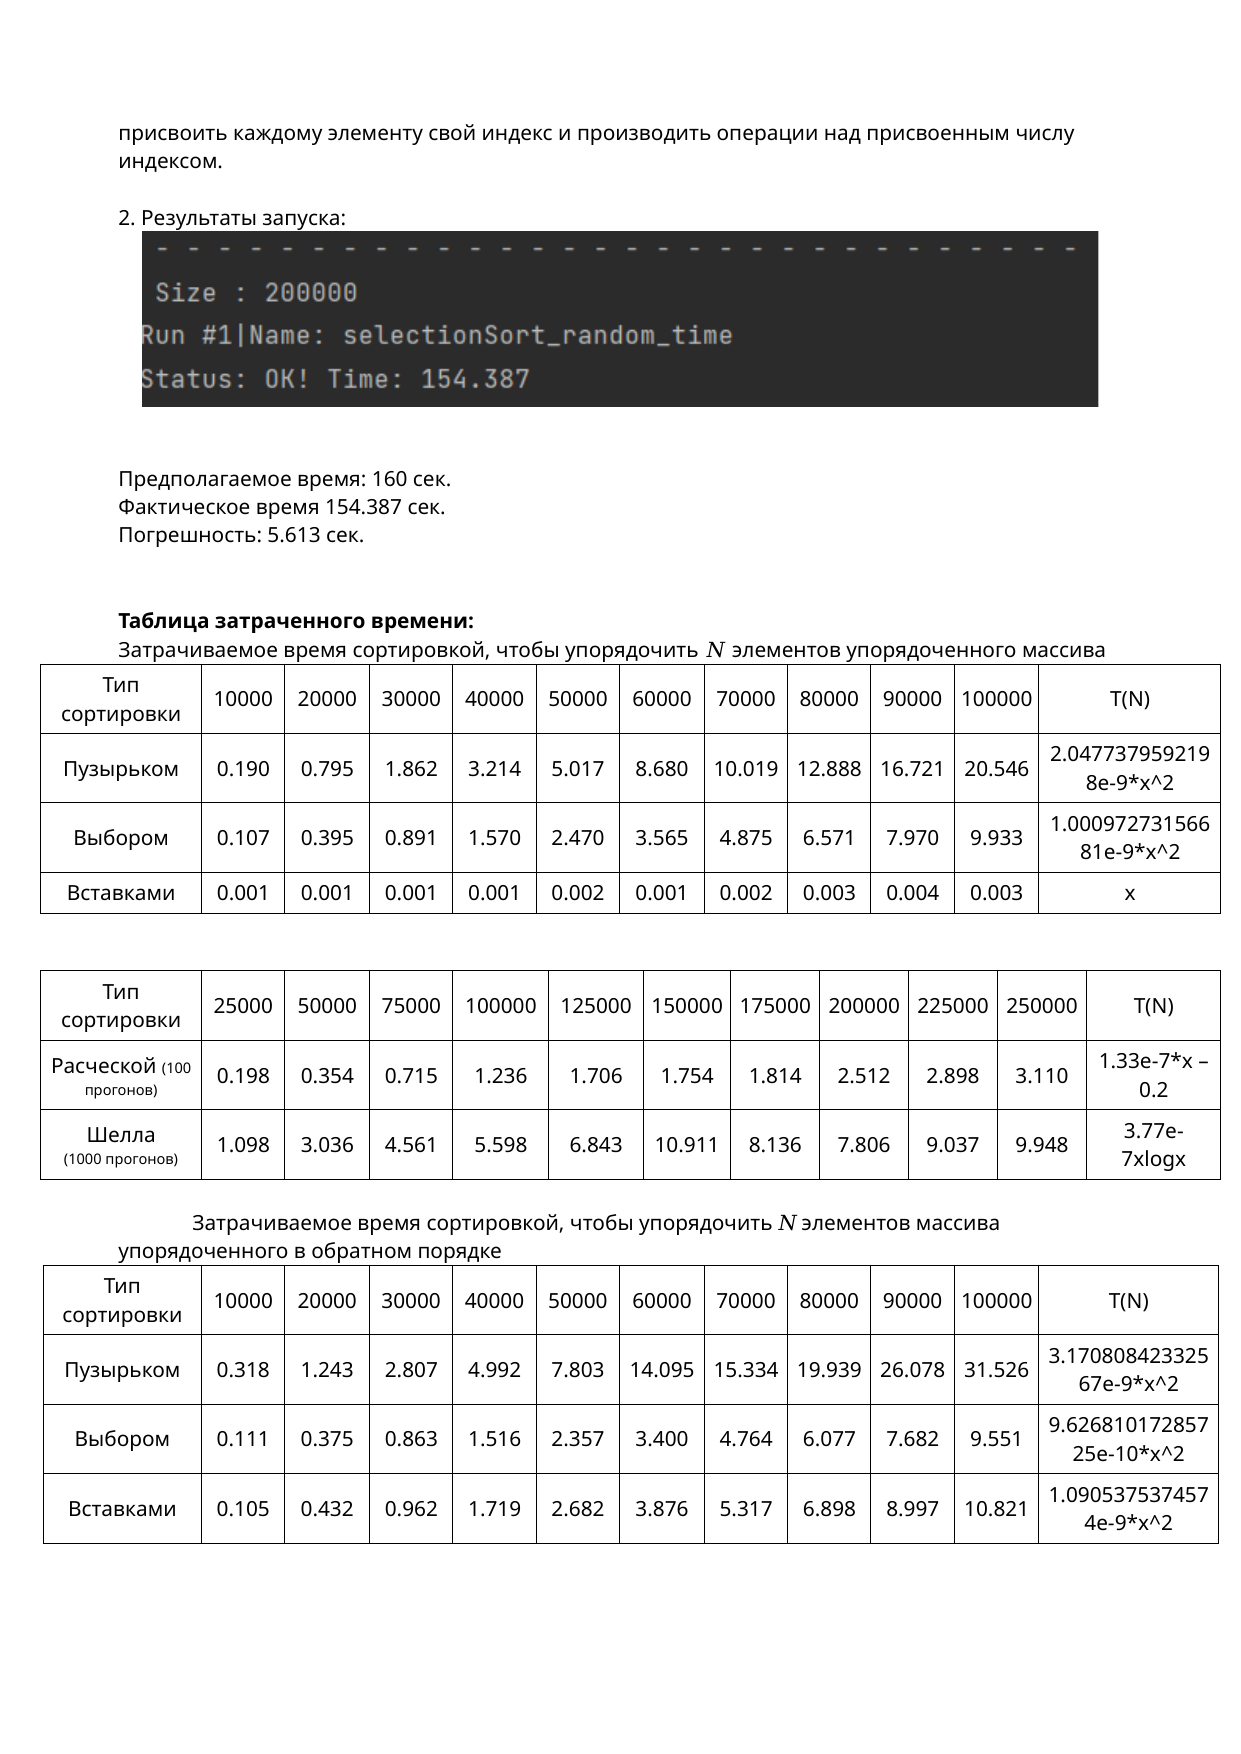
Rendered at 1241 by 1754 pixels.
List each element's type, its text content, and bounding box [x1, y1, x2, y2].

table_cell 3.036 [285, 1110, 369, 1178]
table_cell 0.003 [788, 873, 870, 912]
table_cell 1.814 [731, 1041, 819, 1109]
table_cell 26.078 [871, 1335, 954, 1404]
table_cell 0.198 [202, 1041, 284, 1109]
table_cell 0.001 [285, 873, 369, 912]
text Погрешность: 5.613 сек. [118, 521, 1122, 549]
table_cell 2.682 [537, 1474, 619, 1542]
table_cell 3.214 [453, 734, 536, 802]
table_header 90000 [871, 1266, 954, 1334]
table_cell 5.017 [537, 734, 619, 802]
table_cell 3.565 [620, 803, 704, 872]
table_cell 6.571 [788, 803, 870, 872]
table_cell 2.898 [909, 1041, 997, 1109]
table_cell 8.997 [871, 1474, 954, 1542]
table_cell 0.795 [285, 734, 369, 802]
table_cell 10.821 [955, 1474, 1038, 1542]
table_cell 0.318 [202, 1335, 284, 1404]
table_cell Расческой (100 прогонов) [41, 1041, 201, 1109]
table_cell 7.806 [820, 1110, 908, 1178]
table_header 100000 [955, 665, 1038, 733]
table_header 250000 [998, 971, 1086, 1040]
table_cell 15.334 [705, 1335, 787, 1404]
table_header 70000 [705, 665, 787, 733]
table_cell 8.136 [731, 1110, 819, 1178]
table_cell 2.512 [820, 1041, 908, 1109]
table_header 50000 [285, 971, 369, 1040]
table_cell 0.105 [202, 1474, 284, 1542]
table_cell Выбором [44, 1405, 201, 1473]
table_header 10000 [202, 1266, 284, 1334]
table_cell 19.939 [788, 1335, 870, 1404]
table_cell 9.551 [955, 1405, 1038, 1473]
table_cell 1.862 [370, 734, 452, 802]
text 2. Результаты запуска: [118, 203, 1122, 232]
table_header 10000 [202, 665, 284, 733]
table_cell 3.110 [998, 1041, 1086, 1109]
table_cell 1.33e-7*x – 0.2 [1087, 1041, 1220, 1109]
table_cell Пузырьком [41, 734, 201, 802]
table_header Т(N) [1039, 1266, 1218, 1334]
table_header 125000 [549, 971, 643, 1040]
text присвоить каждому элементу свой индекс и производить операции над присвоенным числу индексом. [118, 118, 1122, 175]
table_header 25000 [202, 971, 284, 1040]
table_cell 0.003 [955, 873, 1038, 912]
table_header 30000 [370, 665, 452, 733]
table_cell 0.962 [370, 1474, 452, 1542]
table_cell 4.992 [453, 1335, 536, 1404]
table_cell 10.911 [644, 1110, 730, 1178]
table_cell 2.807 [370, 1335, 452, 1404]
table_cell 8.680 [620, 734, 704, 802]
table_cell Вставками [41, 873, 201, 912]
table_cell 9.62681017285725e-10*x^2 [1039, 1405, 1218, 1473]
text Предполагаемое время: 160 сек. [118, 464, 1122, 492]
table_cell 9.948 [998, 1110, 1086, 1178]
table_cell 0.002 [537, 873, 619, 912]
text Затрачиваемое время сортировкой, чтобы упорядочить 𝑁 элементов массива упорядоченного в обратном порядке [118, 1208, 1122, 1265]
table_cell 0.111 [202, 1405, 284, 1473]
table_cell 7.682 [871, 1405, 954, 1473]
table_header Тип сортировки [41, 971, 201, 1040]
table_header 60000 [620, 665, 704, 733]
table_cell 2.470 [537, 803, 619, 872]
table_cell 6.843 [549, 1110, 643, 1178]
table_cell 9.037 [909, 1110, 997, 1178]
table_cell 1.00097273156681e-9*x^2 [1039, 803, 1220, 872]
table_header 80000 [788, 665, 870, 733]
table_header 75000 [370, 971, 452, 1040]
table_cell 0.891 [370, 803, 452, 872]
table_cell Выбором [41, 803, 201, 872]
table_cell 1.243 [285, 1335, 369, 1404]
table_cell 0.001 [453, 873, 536, 912]
table_cell 7.803 [537, 1335, 619, 1404]
text Фактическое время 154.387 сек. [118, 492, 1122, 521]
table_cell 3.77e-7xlogx [1087, 1110, 1220, 1178]
table_cell 9.933 [955, 803, 1038, 872]
table_cell 5.598 [453, 1110, 548, 1178]
table_cell x [1039, 873, 1220, 912]
table_header 70000 [705, 1266, 787, 1334]
table_header Т(N) [1039, 665, 1220, 733]
table_cell 0.395 [285, 803, 369, 872]
table_header 40000 [453, 665, 536, 733]
table_cell 2.357 [537, 1405, 619, 1473]
table_header 175000 [731, 971, 819, 1040]
table_cell 4.875 [705, 803, 787, 872]
table_cell 1.754 [644, 1041, 730, 1109]
table_header 200000 [820, 971, 908, 1040]
table_header 30000 [370, 1266, 452, 1334]
table_cell 6.077 [788, 1405, 870, 1473]
table_cell 0.375 [285, 1405, 369, 1473]
table_cell 5.317 [705, 1474, 787, 1542]
table_cell 3.17080842332567e-9*x^2 [1039, 1335, 1218, 1404]
table_cell 0.001 [620, 873, 704, 912]
table_cell 0.001 [202, 873, 284, 912]
table_header 100000 [955, 1266, 1038, 1334]
table_cell 3.876 [620, 1474, 704, 1542]
table_cell Шелла (1000 прогонов) [41, 1110, 201, 1178]
table_header 40000 [453, 1266, 536, 1334]
table_header 150000 [644, 971, 730, 1040]
table_cell 0.190 [202, 734, 284, 802]
table_cell 1.706 [549, 1041, 643, 1109]
table_header Т(N) [1087, 971, 1220, 1040]
table_header 60000 [620, 1266, 704, 1334]
table_header 225000 [909, 971, 997, 1040]
text Затрачиваемое время сортировкой, чтобы упорядочить 𝑁 элементов упорядоченного массива [118, 635, 1122, 663]
table_cell 0.863 [370, 1405, 452, 1473]
table_cell 12.888 [788, 734, 870, 802]
table_cell 0.004 [871, 873, 954, 912]
table_header 50000 [537, 1266, 619, 1334]
table_cell 10.019 [705, 734, 787, 802]
table_cell 16.721 [871, 734, 954, 802]
table_cell Вставками [44, 1474, 201, 1542]
table_cell 7.970 [871, 803, 954, 872]
table_header Тип сортировки [41, 665, 201, 733]
table_cell 0.001 [370, 873, 452, 912]
table_cell 2.0477379592198e-9*x^2 [1039, 734, 1220, 802]
table_cell 4.561 [370, 1110, 452, 1178]
table_cell 31.526 [955, 1335, 1038, 1404]
table_cell 1.098 [202, 1110, 284, 1178]
table_cell 0.715 [370, 1041, 452, 1109]
table_cell 0.432 [285, 1474, 369, 1542]
table_cell 1.570 [453, 803, 536, 872]
text Таблица затраченного времени: [118, 607, 1122, 635]
table_cell Пузырьком [44, 1335, 201, 1404]
table_cell 1.0905375374574e-9*x^2 [1039, 1474, 1218, 1542]
table_cell 0.107 [202, 803, 284, 872]
table_header 80000 [788, 1266, 870, 1334]
table_cell 1.236 [453, 1041, 548, 1109]
table_cell 3.400 [620, 1405, 704, 1473]
table_cell 1.516 [453, 1405, 536, 1473]
table_cell 0.354 [285, 1041, 369, 1109]
table_header 20000 [285, 1266, 369, 1334]
table_header 100000 [453, 971, 548, 1040]
table_cell 1.719 [453, 1474, 536, 1542]
table_cell 14.095 [620, 1335, 704, 1404]
table_cell 20.546 [955, 734, 1038, 802]
table_header 50000 [537, 665, 619, 733]
table_header 90000 [871, 665, 954, 733]
table_cell 6.898 [788, 1474, 870, 1542]
table_cell 4.764 [705, 1405, 787, 1473]
table_header Тип сортировки [44, 1266, 201, 1334]
table_header 20000 [285, 665, 369, 733]
table_cell 0.002 [705, 873, 787, 912]
picture [142, 231, 1099, 407]
